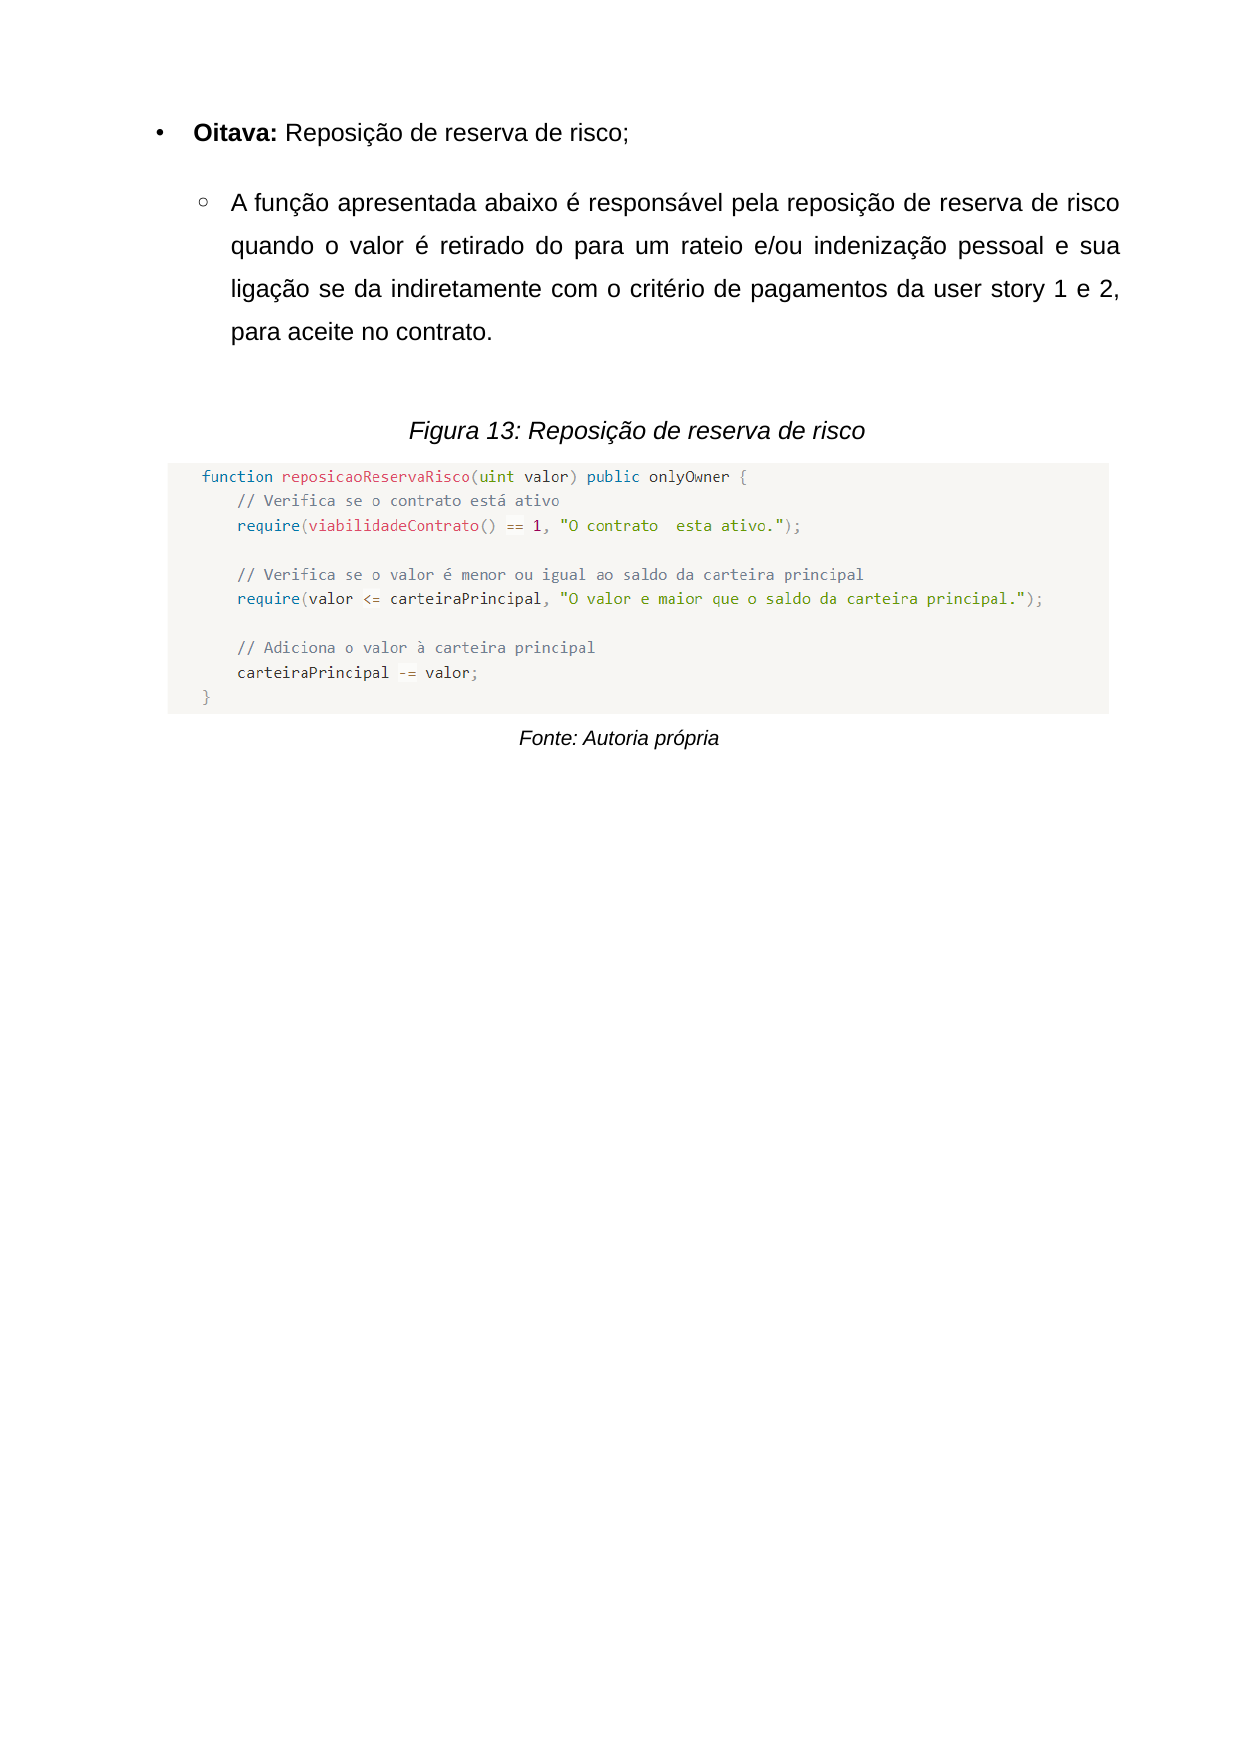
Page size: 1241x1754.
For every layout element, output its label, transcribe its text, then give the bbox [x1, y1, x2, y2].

list Oitava: Reposição de reserva de risco; [156, 118, 1122, 147]
text Figura 13: Reposição de reserva de risco [168, 416, 1109, 445]
picture [167, 463, 1109, 714]
list A função apresentada abaixo é responsável pela reposição de reserva de risco quando o valor é retirado do para um rateio e/ou indenização pessoal e sua ligação se da indiretamente com o critério de pagamentos da user story 1 e 2, para aceite no contrato. [193, 188, 1122, 346]
text Fonte: Autoria própria [118, 387, 1122, 750]
